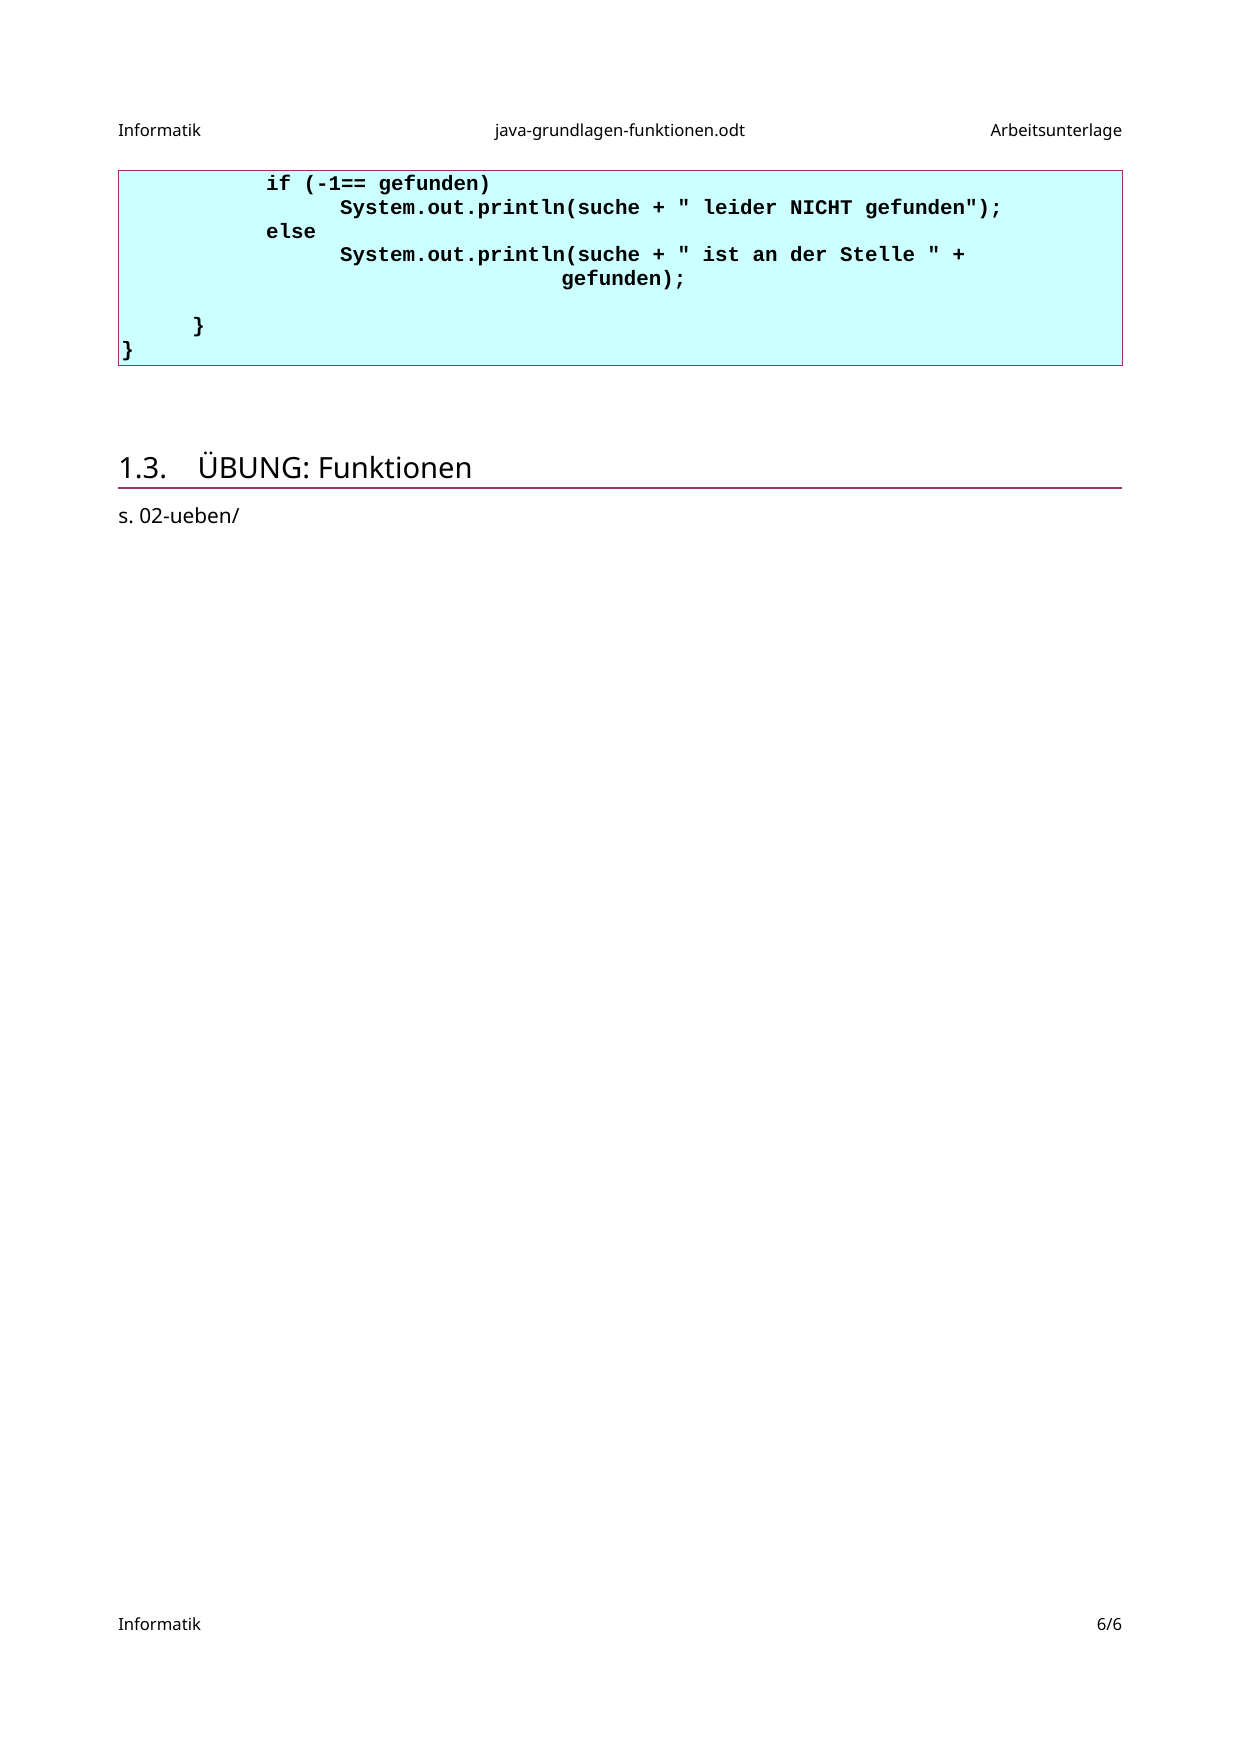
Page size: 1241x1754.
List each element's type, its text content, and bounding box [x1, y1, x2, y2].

text } [119, 336, 1122, 365]
text } [119, 312, 1122, 336]
subtitle ÜBUNG: Funktionen [118, 447, 1122, 487]
text else [119, 218, 1122, 241]
text System.out.println(suche + " ist an der Stelle " + [119, 241, 1122, 265]
text if (-1== gefunden) [119, 171, 1122, 194]
text s. 02-ueben/ [118, 502, 1122, 530]
text gefunden); [119, 265, 1122, 288]
text System.out.println(suche + " leider NICHT gefunden"); [119, 194, 1122, 218]
